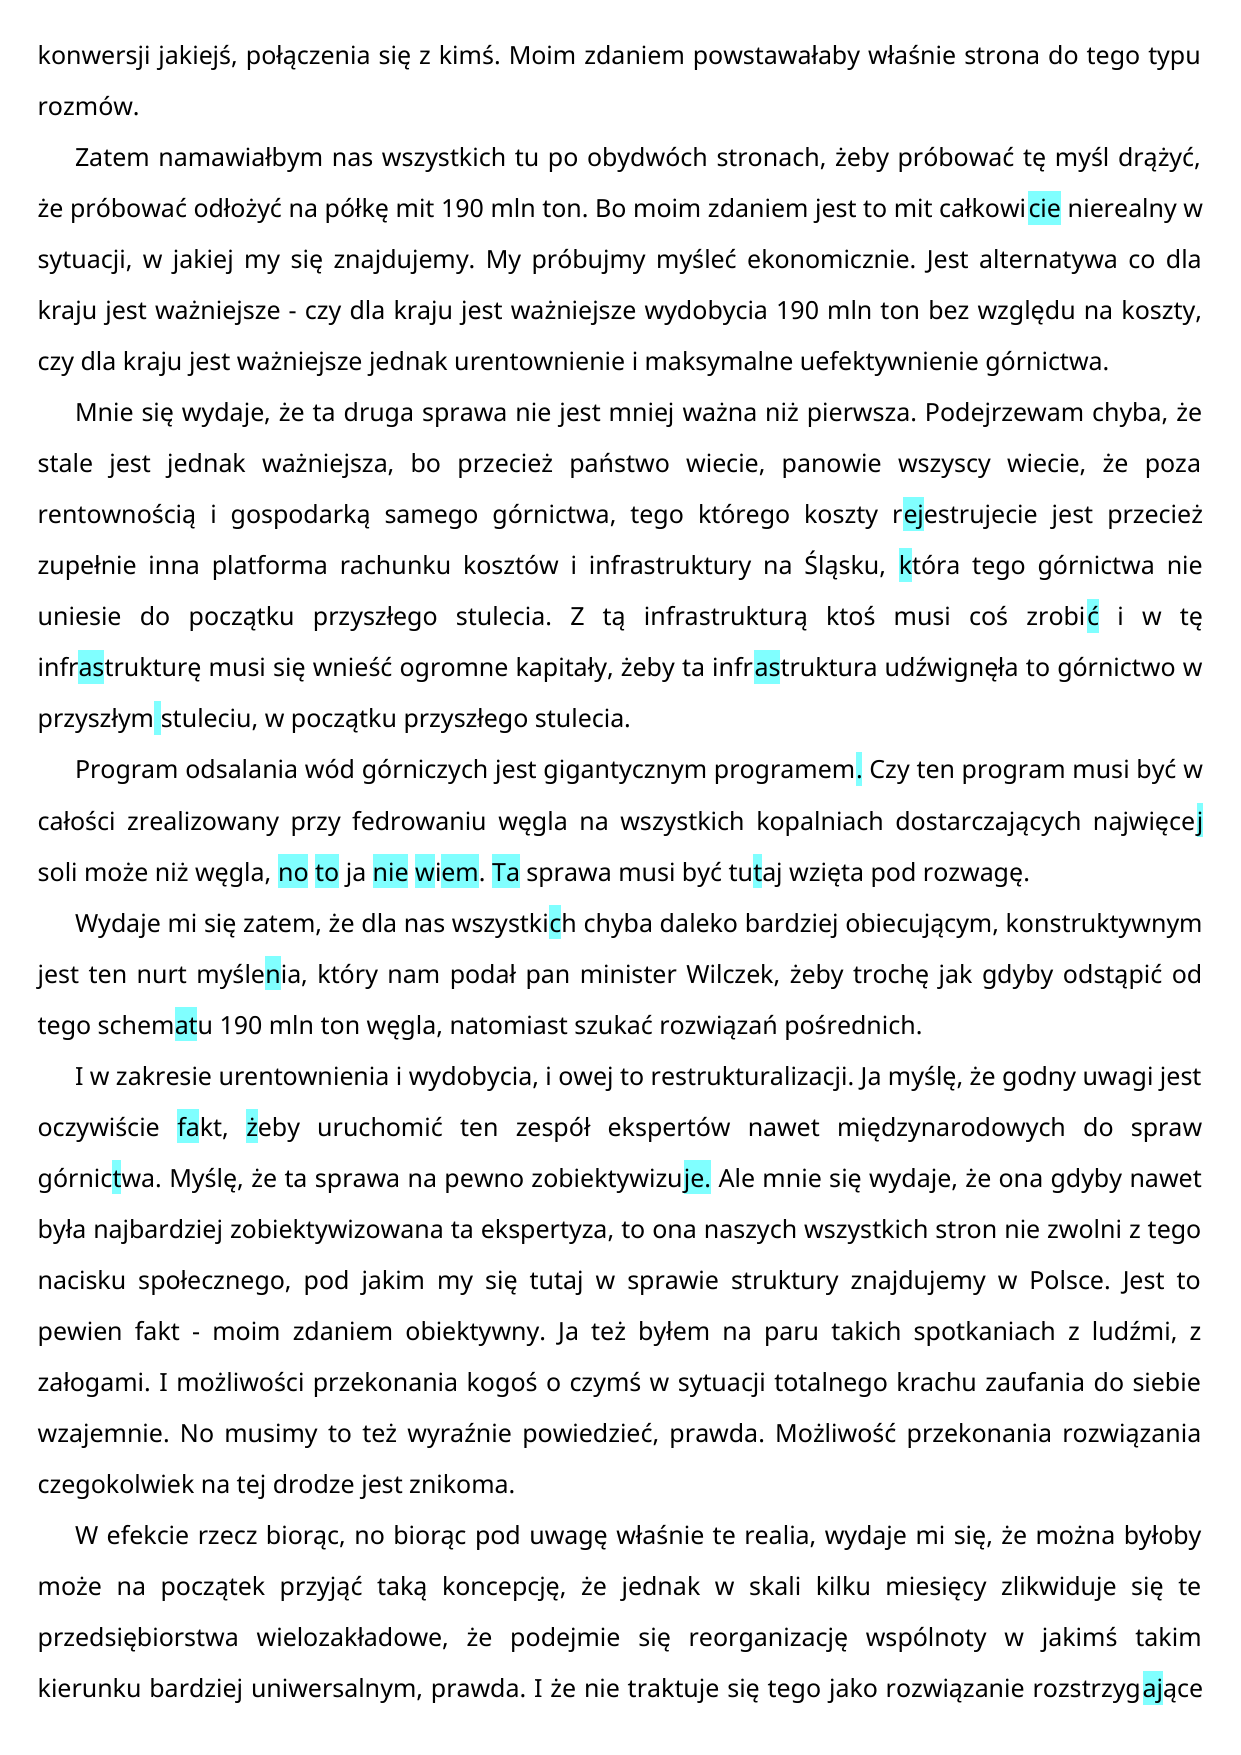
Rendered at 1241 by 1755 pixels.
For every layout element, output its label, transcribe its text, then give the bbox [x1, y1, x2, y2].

text konwersji jakiejś, połączenia się z kimś. Moim zdaniem powstawałaby właśnie strona do tego typu rozmów. [37, 37, 1203, 123]
text Zatem namawiałbym nas wszystkich tu po obydwóch stronach, żeby próbować tę myśl drążyć, że próbować odłożyć na półkę mit 190 mln ton. Bo moim zdaniem jest to mit całkowicie nierealny w sytuacji, w jakiej my się znajdujemy. My próbujmy myśleć ekonomicznie. Jest alternatywa co dla kraju jest ważniejsze - czy dla kraju jest ważniejsze wydobycia 190 mln ton bez względu na koszty, czy dla kraju jest ważniejsze jednak urentownienie i maksymalne uefektywnienie górnictwa. [37, 139, 1203, 378]
text I w zakresie urentownienia i wydobycia, i owej to restrukturalizacji. Ja myślę, że godny uwagi jest oczywiście fakt, żeby uruchomić ten zespół ekspertów nawet międzynarodowych do spraw górnictwa. Myślę, że ta sprawa na pewno zobiektywizuje. Ale mnie się wydaje, że ona gdyby nawet była najbardziej zobiektywizowana ta ekspertyza, to ona naszych wszystkich stron nie zwolni z tego nacisku społecznego, pod jakim my się tutaj w sprawie struktury znajdujemy w Polsce. Jest to pewien fakt - moim zdaniem obiektywny. Ja też byłem na paru takich spotkaniach z ludźmi, z załogami. I możliwości przekonania kogoś o czymś w sytuacji totalnego krachu zaufania do siebie wzajemnie. No musimy to też wyraźnie powiedzieć, prawda. Możliwość przekonania rozwiązania czegokolwiek na tej drodze jest znikoma. [37, 1058, 1203, 1501]
text W efekcie rzecz biorąc, no biorąc pod uwagę właśnie te realia, wydaje mi się, że można byłoby może na początek przyjąć taką koncepcję, że jednak w skali kilku miesięcy zlikwiduje się te przedsiębiorstwa wielozakładowe, że podejmie się reorganizację wspólnoty w jakimś takim kierunku bardziej uniwersalnym, prawda. I że nie traktuje się tego jako rozwiązanie rozstrzygające [37, 1518, 1203, 1705]
text Program odsalania wód górniczych jest gigantycznym programem. Czy ten program musi być w całości zrealizowany przy fedrowaniu węgla na wszystkich kopalniach dostarczających najwięcej soli może niż węgla, no to ja nie wiem. Ta sprawa musi być tutaj wzięta pod rozwagę. [37, 752, 1203, 888]
text Wydaje mi się zatem, że dla nas wszystkich chyba daleko bardziej obiecującym, konstruktywnym jest ten nurt myślenia, który nam podał pan minister Wilczek, żeby trochę jak gdyby odstąpić od tego schematu 190 mln ton węgla, natomiast szukać rozwiązań pośrednich. [37, 905, 1203, 1041]
text Mnie się wydaje, że ta druga sprawa nie jest mniej ważna niż pierwsza. Podejrzewam chyba, że stale jest jednak ważniejsza, bo przecież państwo wiecie, panowie wszyscy wiecie, że poza rentownością i gospodarką samego górnictwa, tego którego koszty rejestrujecie jest przecież zupełnie inna platforma rachunku kosztów i infrastruktury na Śląsku, która tego górnictwa nie uniesie do początku przyszłego stulecia. Z tą infrastrukturą ktoś musi coś zrobić i w tę infrastrukturę musi się wnieść ogromne kapitały, żeby ta infrastruktura udźwignęła to górnictwo w przyszłym stuleciu, w początku przyszłego stulecia. [37, 395, 1203, 735]
